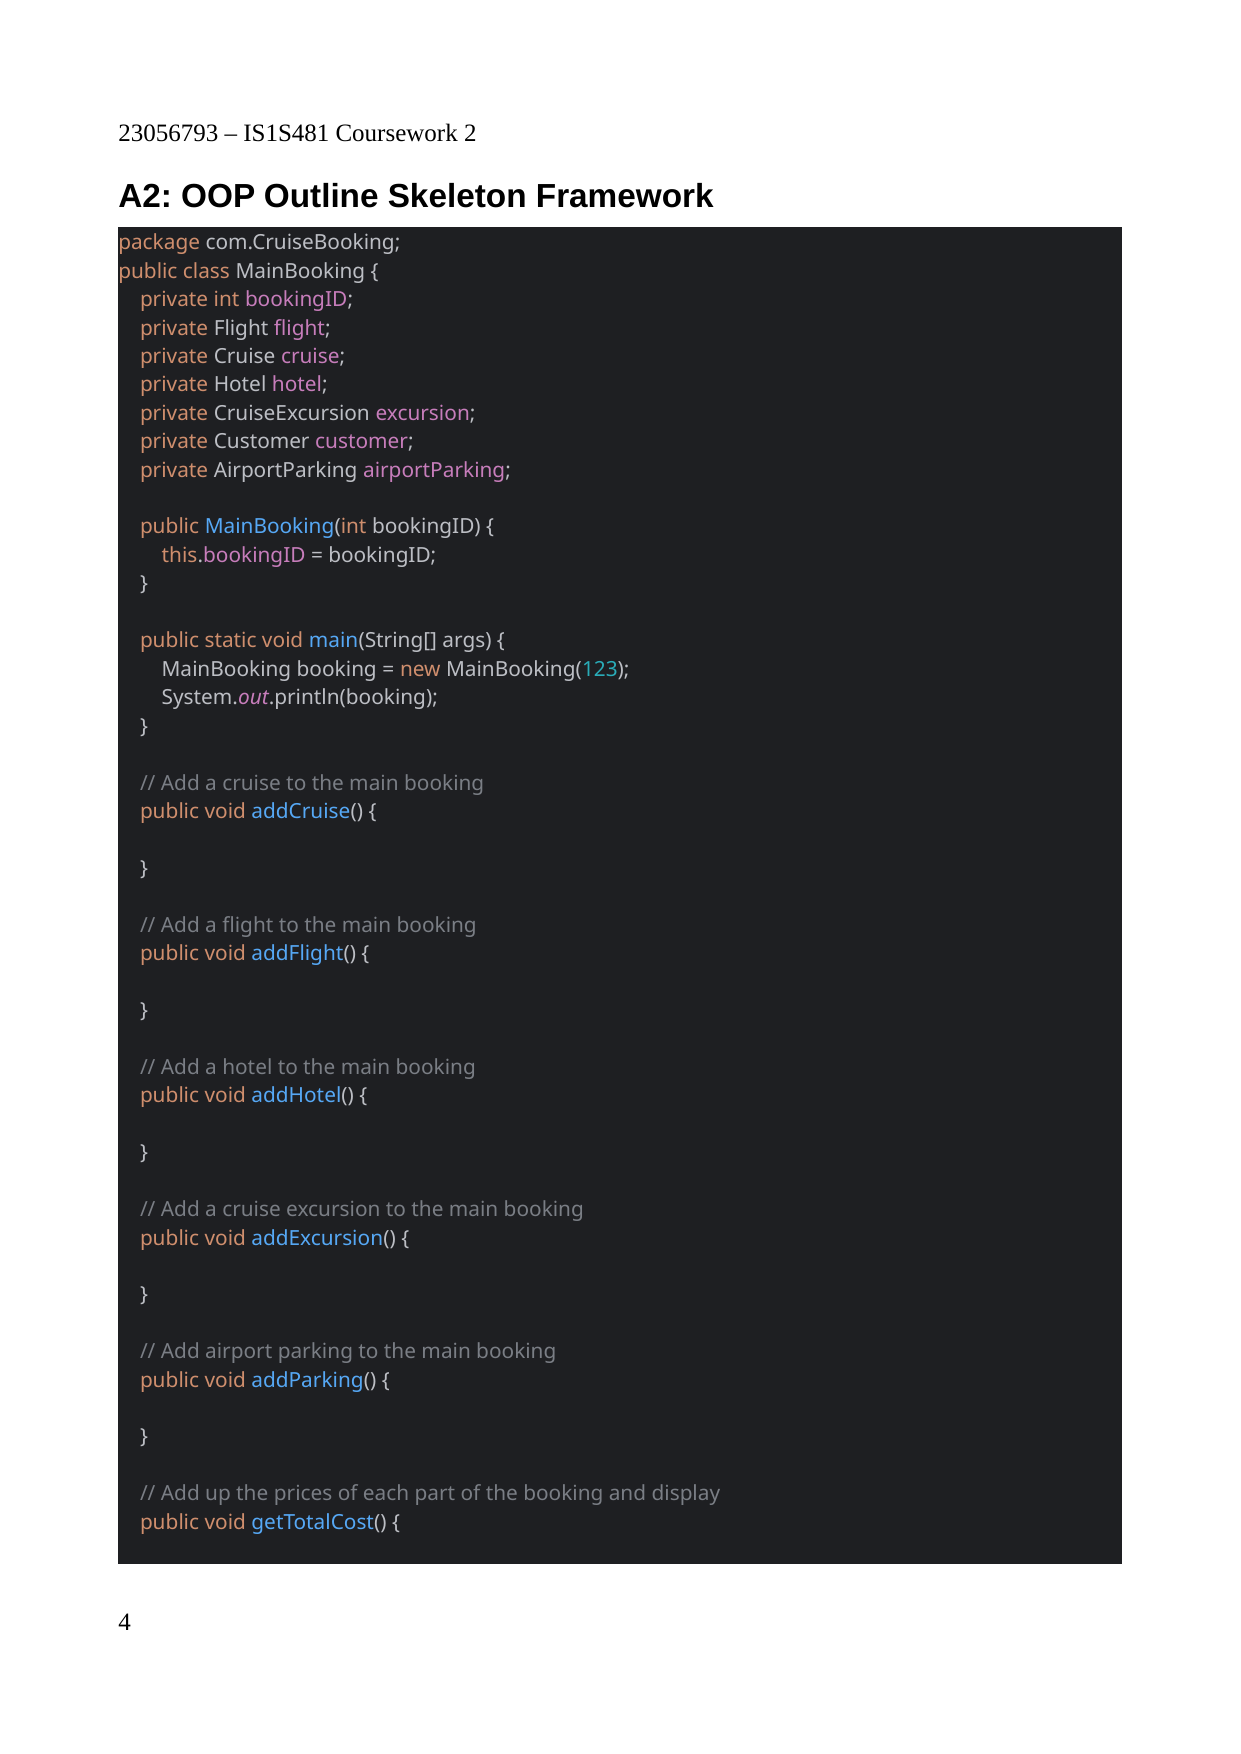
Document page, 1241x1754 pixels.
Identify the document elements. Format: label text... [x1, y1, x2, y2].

text package com.CruiseBooking; public class MainBooking { private int bookingID; private Flight flight; private Cruise cruise; private Hotel hotel; private CruiseExcursion excursion; private Customer customer; private AirportParking airportParking; public MainBooking(int bookingID) { this.bookingID = bookingID; } public static void main(String[] args) { MainBooking booking = new MainBooking(123); System.out.println(booking); } // Add a cruise to the main booking public void addCruise() { } // Add a flight to the main booking public void addFlight() { } // Add a hotel to the main booking public void addHotel() { } // Add a cruise excursion to the main booking public void addExcursion() { } // Add airport parking to the main booking public void addParking() { } // Add up the prices of each part of the booking and display public void getTotalCost() { [118, 227, 1122, 1564]
subtitle A2: OOP Outline Skeleton Framework [118, 176, 1122, 215]
